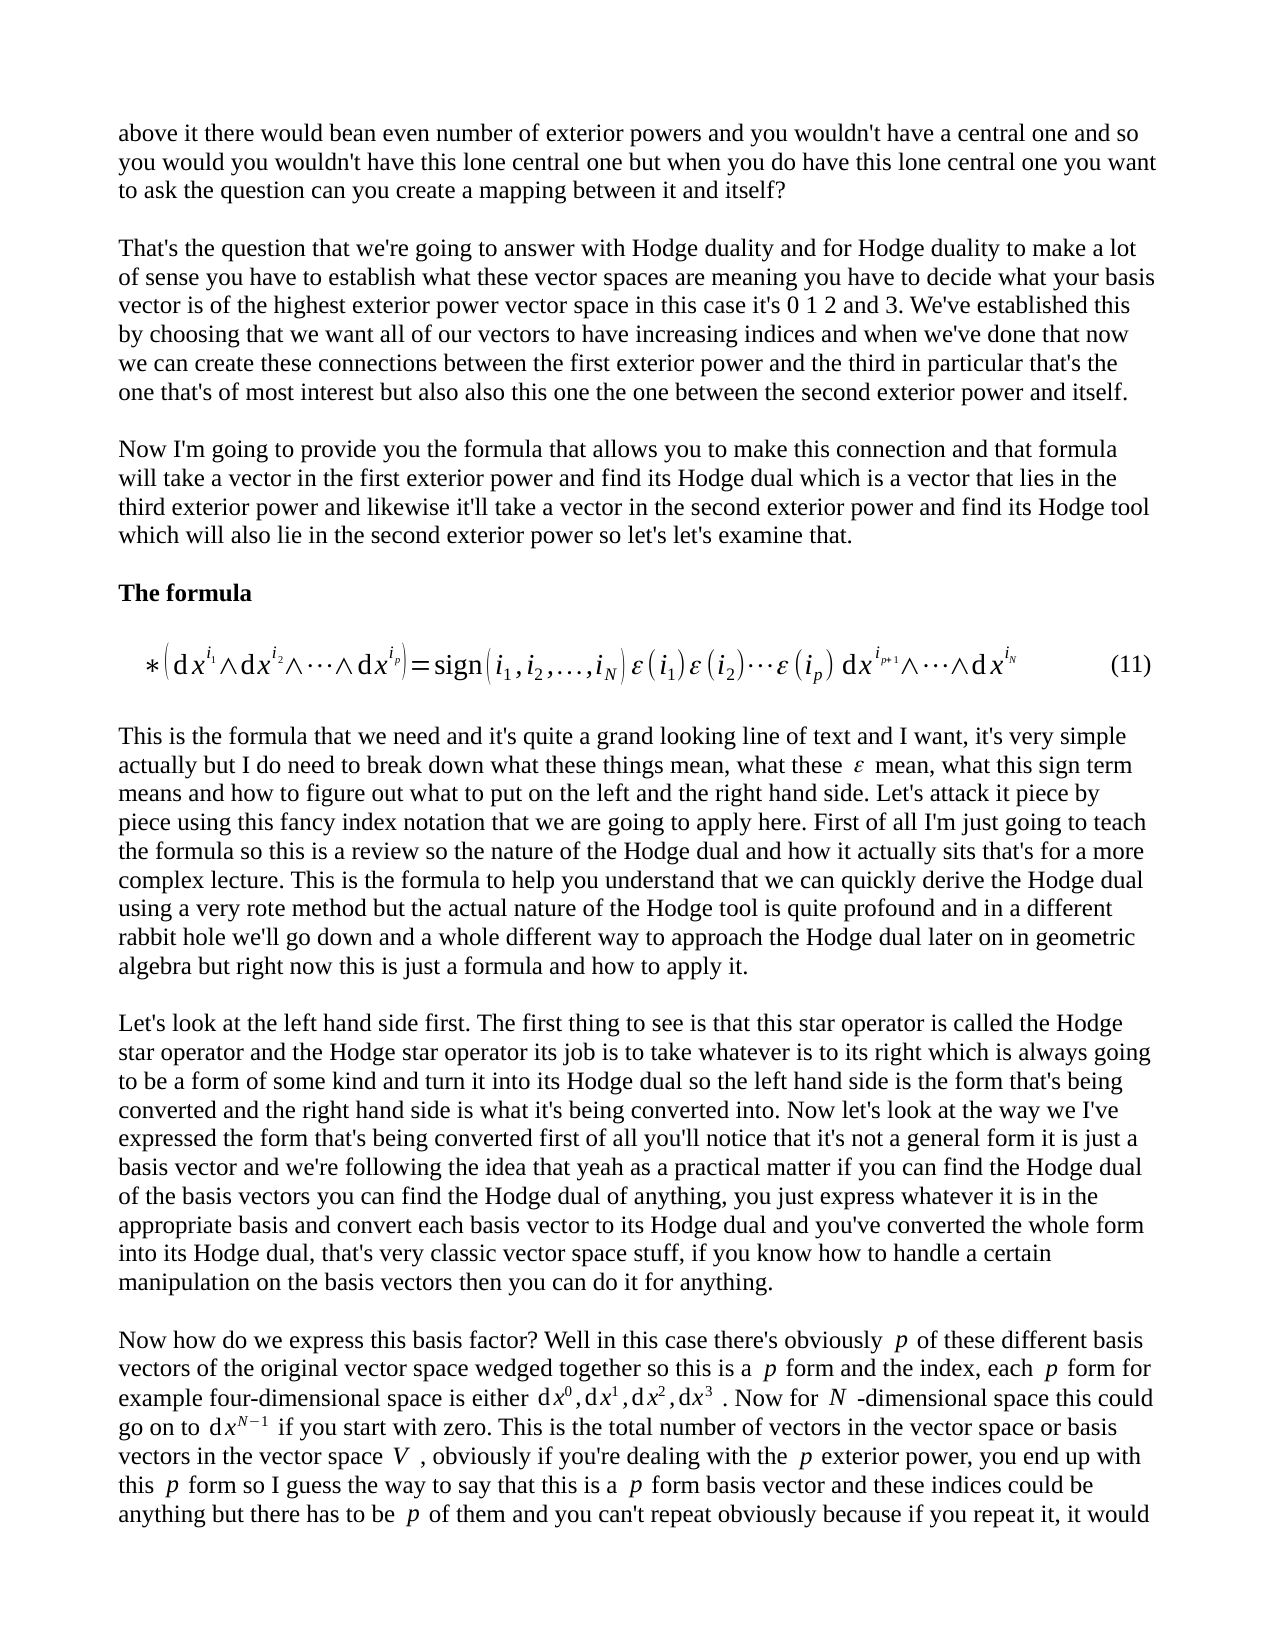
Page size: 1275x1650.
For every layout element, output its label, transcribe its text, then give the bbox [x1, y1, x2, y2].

text rabbit hole we'll go down and a whole different way to approach the Hodge dual later on in geometric algebra but right now this is just a formula and how to apply it. [118, 922, 1157, 980]
text The notion of Hodge duality exploits the fact that the dimensionality of the-th exterior power is the same as theexterior power so there's four dimensions in the first exterior power and there's also four dimensions and the third exterior power so because these two vector spaces have the same dimensionality it's a reasonable question to say can I create a correspondence betweenand likewise can I create a correspondence between theexterior power and theexterior power and as far as theexterior power goes can I create a correspondence between vectors of that exterior power and itself. Now if I had five dimensions here and I ended up with a fifth exterior power ofthen there wouldn't be a central exterior power right there's two below it and two above it there would bean even number of exterior powers and you wouldn't have a central one and so you would you wouldn't have this lone central one but when you do have this lone central one you want to ask the question can you create a mapping between it and itself? [118, 118, 1157, 204]
text The formula [118, 578, 1157, 607]
table_header [118, 636, 1041, 692]
table_header (11) [1041, 636, 1157, 692]
text Now I'm going to provide you the formula that allows you to make this connection and that formula will take a vector in the first exterior power and find its Hodge dual which is a vector that lies in the third exterior power and likewise it'll take a vector in the second exterior power and find its Hodge tool which will also lie in the second exterior power so let's let's examine that. [118, 434, 1157, 549]
text That's the question that we're going to answer with Hodge duality and for Hodge duality to make a lot of sense you have to establish what these vector spaces are meaning you have to decide what your basis vector is of the highest exterior power vector space in this case it's 0 1 2 and 3. We've established this by choosing that we want all of our vectors to have increasing indices and when we've done that now we can create these connections between the first exterior power and the third in particular that's the one that's of most interest but also also this one the one between the second exterior power and itself. [118, 233, 1157, 406]
text Now how do we express this basis factor? Well in this case there's obviouslyof these different basis vectors of the original vector space wedged together so this is aform and the index, eachform for example four-dimensional space is either. Now for-dimensional space this could go on toif you start with zero. This is the total number of vectors in the vector space or basis vectors in the vector space, obviously if you're dealing with theexterior power, you end up with thisform so I guess the way to say that this is aform basis vector and these indices could be anything but there has to beof them and you can't repeat obviously because if you repeat it, it would be zero so you pick anyof these and you put it in here and you're asking the question what is the Hodge dual of that so you pick the particularyou want, you may be interested inin which case you're looking for the Hodge dual of a particular three form, the 0 1 2 basis vector. [118, 1325, 1157, 1527]
text Let's look at the left hand side first. The first thing to see is that this star operator is called the Hodge star operator and the Hodge star operator its job is to take whatever is to its right which is always going to be a form of some kind and turn it into its Hodge dual so the left hand side is the form that's being converted and the right hand side is what it's being converted into. Now let's look at the way we I've expressed the form that's being converted first of all you'll notice that it's not a general form it is just a basis vector and we're following the idea that yeah as a practical matter if you can find the Hodge dual of the basis vectors you can find the Hodge dual of anything, you just express whatever it is in the appropriate basis and convert each basis vector to its Hodge dual and you've converted the whole form into its Hodge dual, that's very classic vector space stuff, if you know how to handle a certain manipulation on the basis vectors then you can do it for anything. [118, 1008, 1157, 1296]
text This is the formula that we need and it's quite a grand looking line of text and I want, it's very simple actually but I do need to break down what these things mean, what thesemean, what this sign term means and how to figure out what to put on the left and the right hand side. Let's attack it piece by piece using this fancy index notation that we are going to apply here. First of all I'm just going to teach the formula so this is a review so the nature of the Hodge dual and how it actually sits that's for a more complex lecture. This is the formula to help you understand that we can quickly derive the Hodge dual using a very rote method but the actual nature of the Hodge tool is quite profound and in a different [118, 721, 1157, 922]
